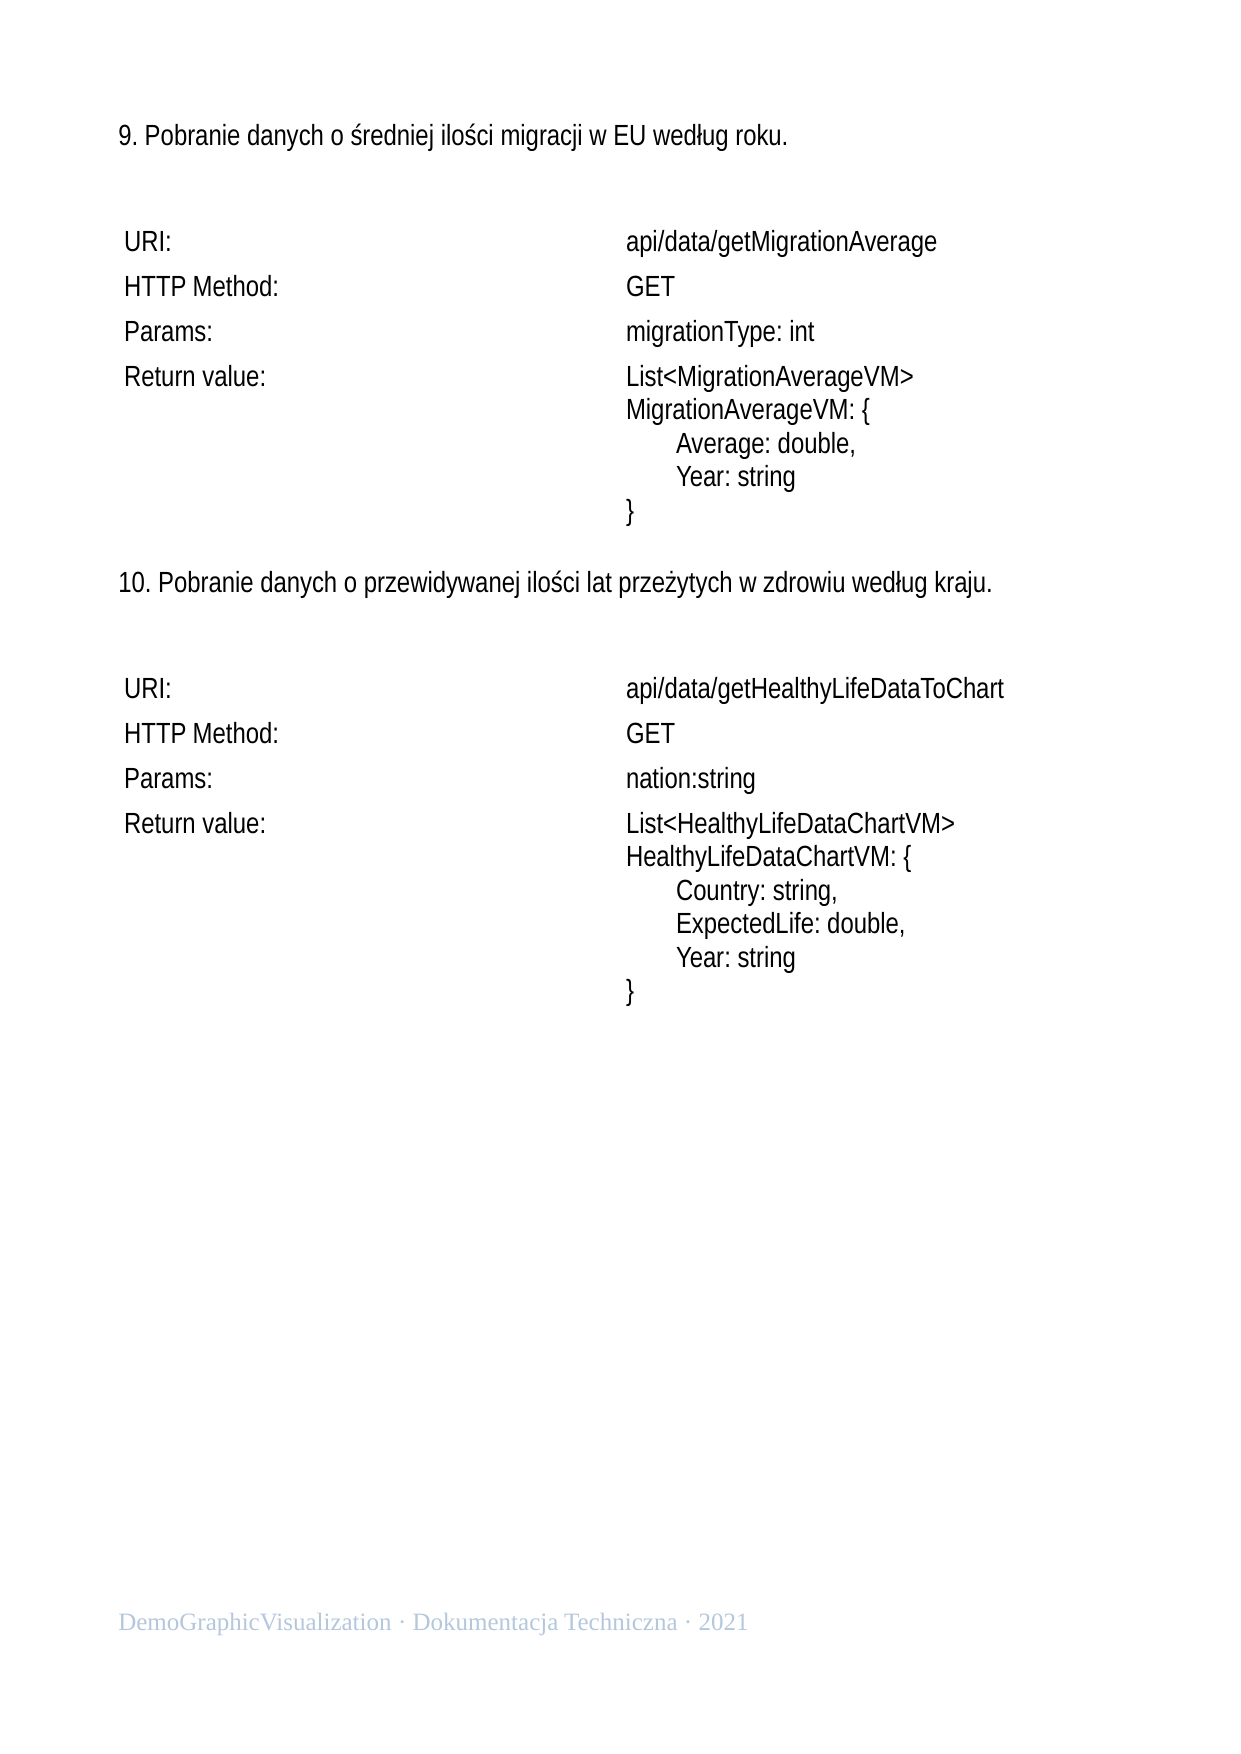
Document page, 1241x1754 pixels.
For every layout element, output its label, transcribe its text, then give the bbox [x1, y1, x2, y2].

table_cell migrationType: int [620, 308, 1122, 353]
table_cell List<HealthyLifeDataChartVM> HealthyLifeDataChartVM: { Country: string, ExpectedLife: double, Year: string } [620, 800, 1122, 1012]
table_cell List<MigrationAverageVM> MigrationAverageVM: { Average: double, Year: string } [620, 353, 1122, 532]
table_cell Params: [118, 308, 620, 353]
table_cell Return value: [118, 353, 620, 532]
table_header URI: [118, 666, 620, 710]
table_header api/data/getMigrationAverage [620, 219, 1122, 263]
table_cell GET [620, 710, 1122, 755]
table_header URI: [118, 219, 620, 263]
text 9. Pobranie danych o średniej ilości migracji w EU według roku. [118, 118, 1122, 152]
table_cell GET [620, 263, 1122, 308]
table_cell Return value: [118, 800, 620, 1012]
text 10. Pobranie danych o przewidywanej ilości lat przeżytych w zdrowiu według kraju. [118, 565, 1122, 599]
table_cell Params: [118, 755, 620, 800]
table_cell HTTP Method: [118, 710, 620, 755]
table_header api/data/getHealthyLifeDataToChart [620, 666, 1122, 710]
table_cell HTTP Method: [118, 263, 620, 308]
table_cell nation:string [620, 755, 1122, 800]
